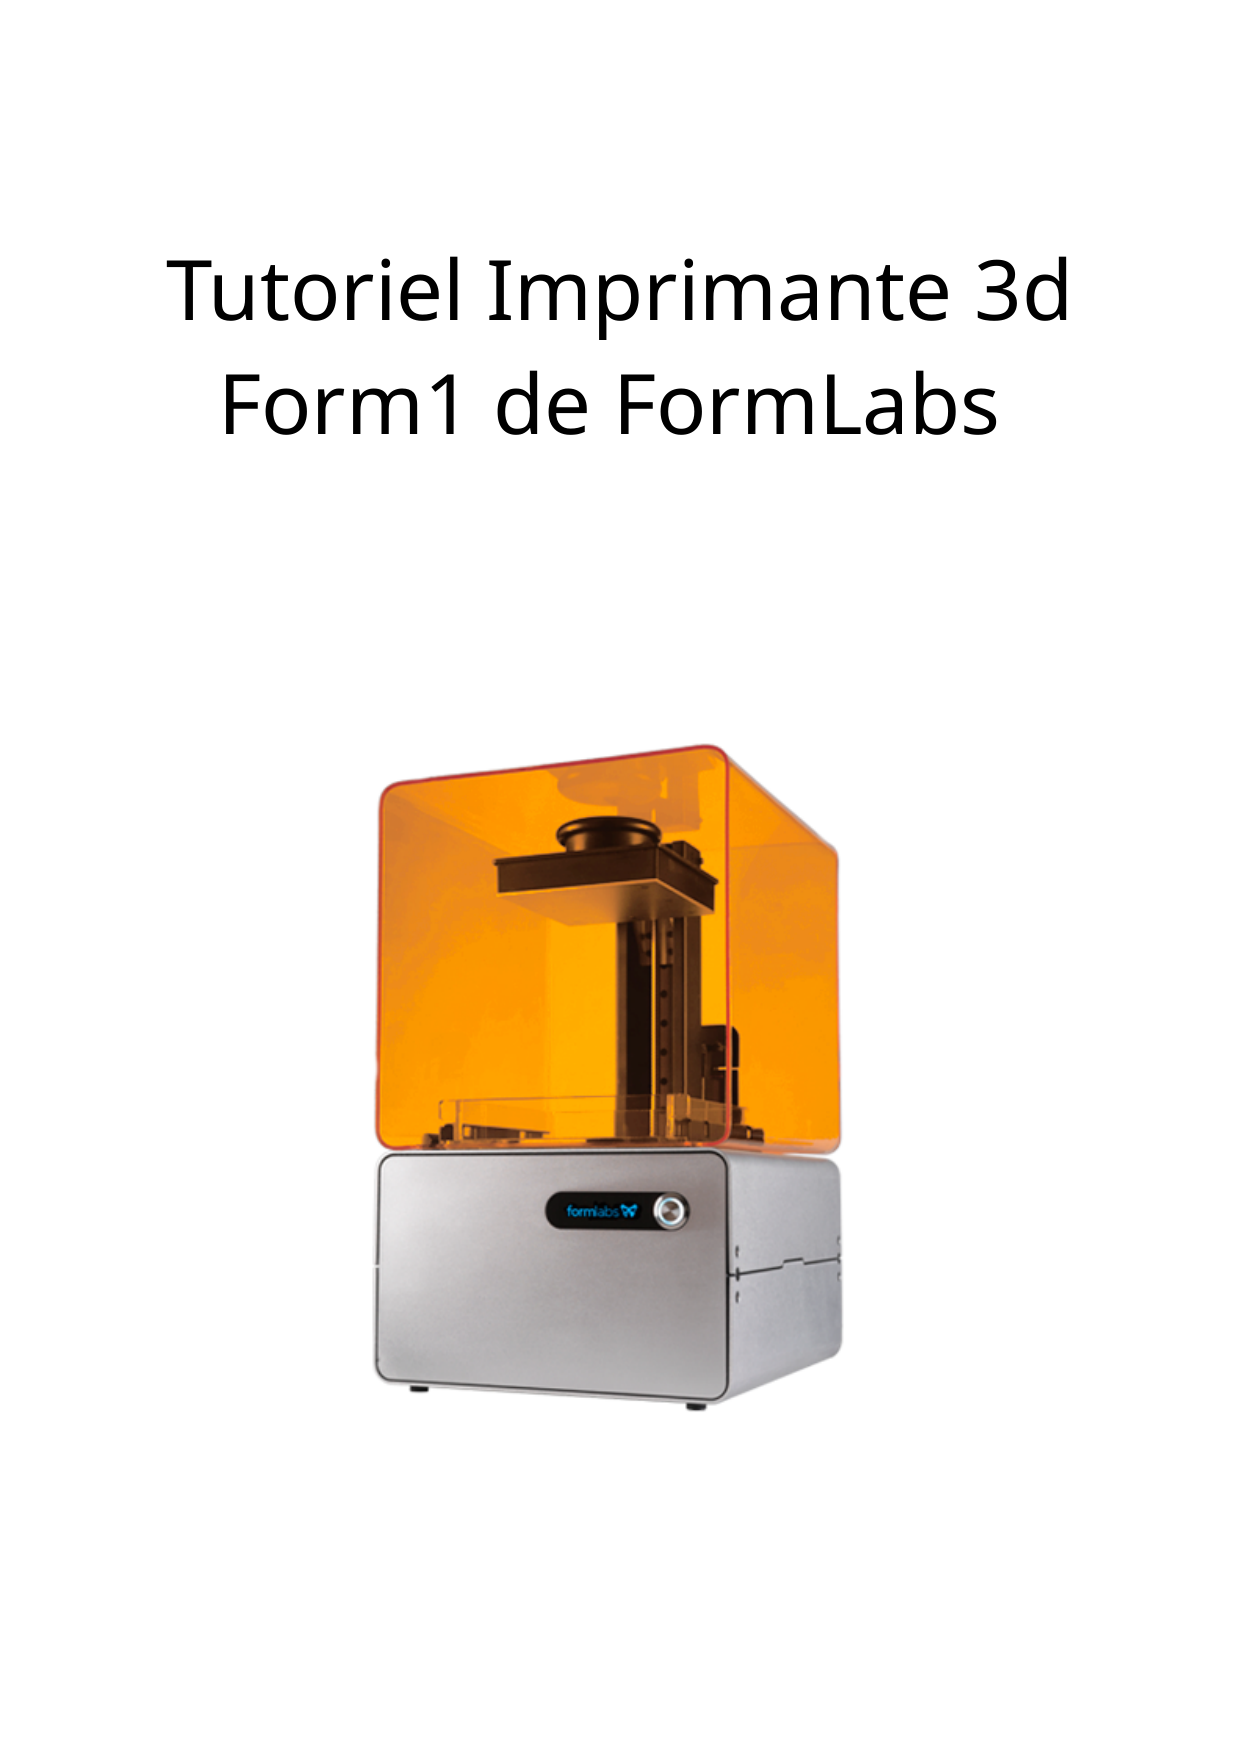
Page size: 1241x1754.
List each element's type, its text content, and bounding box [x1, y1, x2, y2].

picture [307, 719, 933, 1423]
text Tutoriel Imprimante 3d Form1 de FormLabs [118, 232, 1122, 459]
